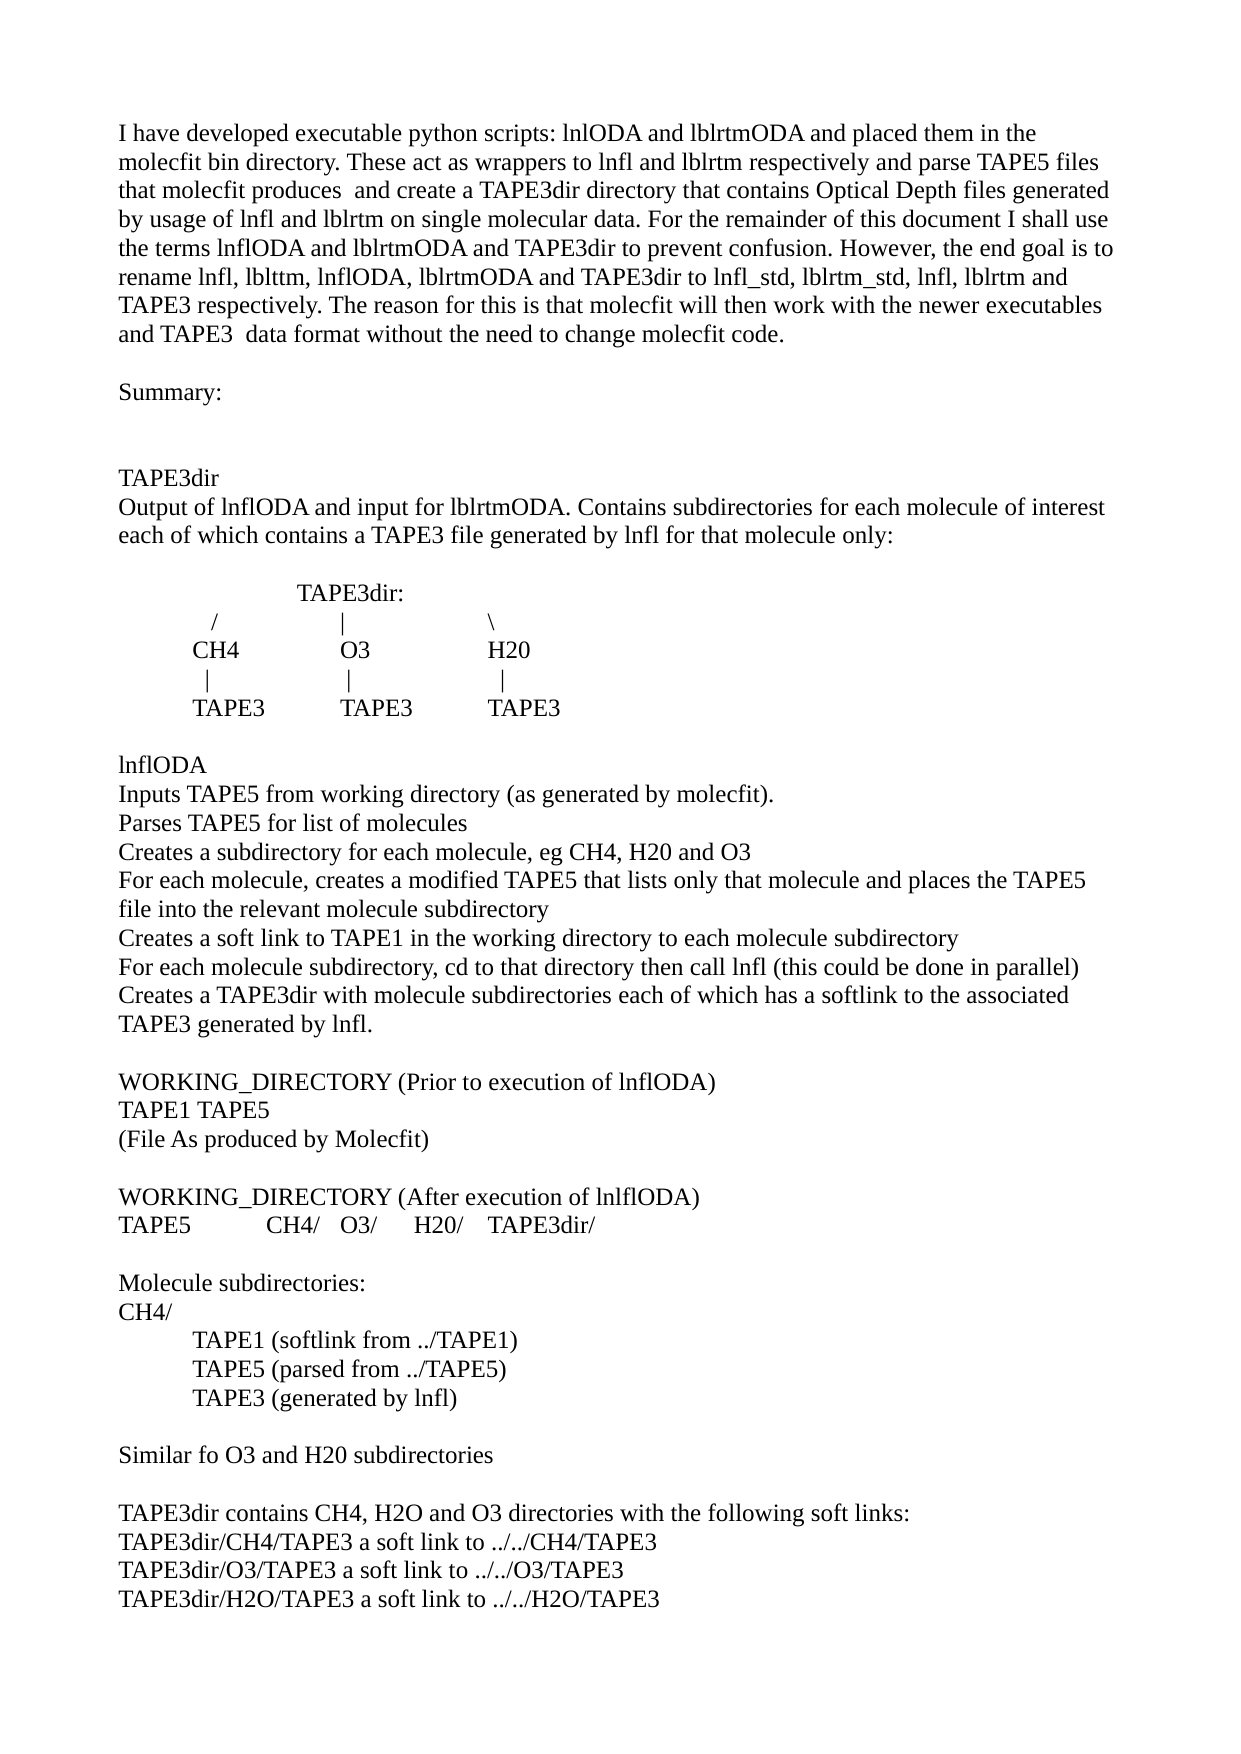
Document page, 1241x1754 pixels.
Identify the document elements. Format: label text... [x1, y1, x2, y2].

text TAPE3 TAPE3 TAPE3 [118, 693, 1122, 722]
text Inputs TAPE5 from working directory (as generated by molecfit). [118, 779, 1122, 808]
text Summary: [118, 377, 1122, 406]
text CH4 O3 H20 [118, 636, 1122, 664]
text Parses TAPE5 for list of molecules [118, 808, 1122, 837]
text WORKING_DIRECTORY (Prior to execution of lnflODA) [118, 1067, 1122, 1096]
text Molecule subdirectories: [118, 1268, 1122, 1297]
text / | \ [118, 607, 1122, 636]
text TAPE3dir [118, 463, 1122, 492]
text For each molecule subdirectory, cd to that directory then call lnfl (this could be done in parallel) [118, 952, 1122, 981]
text TAPE1 TAPE5 [118, 1096, 1122, 1124]
text TAPE5 (parsed from ../TAPE5) [118, 1354, 1122, 1383]
text TAPE3dir/H2O/TAPE3 a soft link to ../../H2O/TAPE3 [118, 1584, 1122, 1613]
text I have developed executable python scripts: lnlODA and lblrtmODA and placed them in the molecfit bin directory. These act as wrappers to lnfl and lblrtm respectively and parse TAPE5 files that molecfit produces and create a TAPE3dir directory that contains Optical Depth files generated by usage of lnfl and lblrtm on single molecular data. For the remainder of this document I shall use the terms lnflODA and lblrtmODA and TAPE3dir to prevent confusion. However, the end goal is to rename lnfl, lblttm, lnflODA, lblrtmODA and TAPE3dir to lnfl_std, lblrtm_std, lnfl, lblrtm and TAPE3 respectively. The reason for this is that molecfit will then work with the newer executables and TAPE3 data format without the need to change molecfit code. [118, 118, 1122, 348]
text | | | [118, 664, 1122, 693]
text TAPE3dir contains CH4, H2O and O3 directories with the following soft links: [118, 1498, 1122, 1527]
text Creates a soft link to TAPE1 in the working directory to each molecule subdirectory [118, 923, 1122, 952]
text WORKING_DIRECTORY (After execution of lnlflODA) [118, 1182, 1122, 1211]
text Creates a TAPE3dir with molecule subdirectories each of which has a softlink to the associated TAPE3 generated by lnfl. [118, 981, 1122, 1038]
text Similar fo O3 and H20 subdirectories [118, 1441, 1122, 1469]
text For each molecule, creates a modified TAPE5 that lists only that molecule and places the TAPE5 file into the relevant molecule subdirectory [118, 866, 1122, 923]
text TAPE5 CH4/ O3/ H20/ TAPE3dir/ [118, 1211, 1122, 1239]
text lnflODA [118, 751, 1122, 779]
text (File As produced by Molecfit) [118, 1124, 1122, 1153]
text TAPE3dir/O3/TAPE3 a soft link to ../../O3/TAPE3 [118, 1556, 1122, 1584]
text TAPE3 (generated by lnfl) [118, 1383, 1122, 1412]
text Output of lnflODA and input for lblrtmODA. Contains subdirectories for each molecule of interest each of which contains a TAPE3 file generated by lnfl for that molecule only: [118, 492, 1122, 549]
text CH4/ [118, 1297, 1122, 1326]
text TAPE3dir/CH4/TAPE3 a soft link to ../../CH4/TAPE3 [118, 1527, 1122, 1556]
text TAPE3dir: [118, 578, 1122, 607]
text TAPE1 (softlink from ../TAPE1) [118, 1326, 1122, 1354]
text Creates a subdirectory for each molecule, eg CH4, H20 and O3 [118, 837, 1122, 866]
